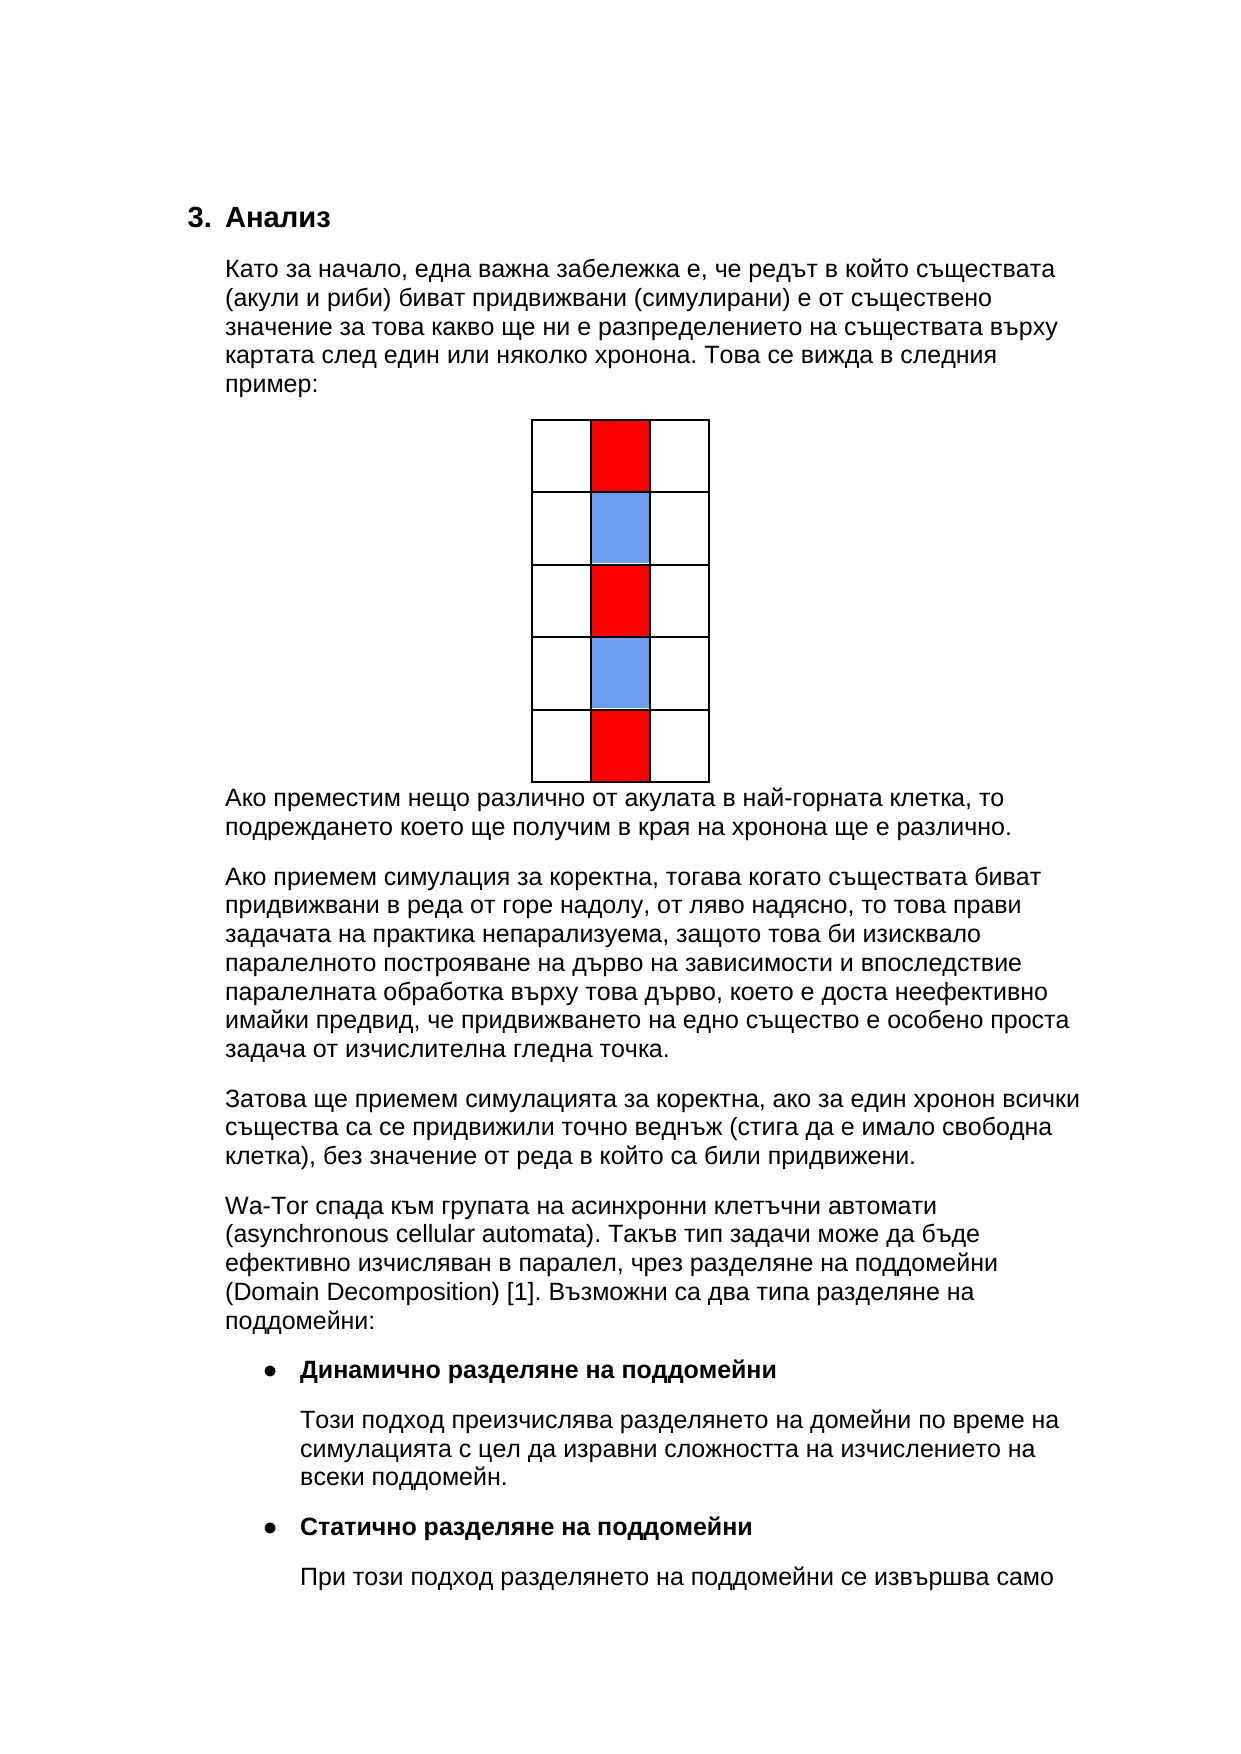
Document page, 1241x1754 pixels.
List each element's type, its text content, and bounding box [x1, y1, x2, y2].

text Като за начало, една важна забележка е, че редът в който съществата (акули и риби) биват придвижвани (симулирани) е от съществено значение за това какво ще ни е разпределението на съществата върху картата след един или няколко хронона. Това се вижда в следния пример: [225, 254, 1090, 398]
text Wa-Tor спада към групата на асинхронни клетъчни автомати (asynchronous cellular automata). Такъв тип задачи може да бъде ефективно изчисляван в паралел, чрез разделяне на поддомейни (Domain Decomposition) [1]. Възможни са два типа разделяне на поддомейни: [225, 1191, 1090, 1334]
table_header [651, 421, 708, 491]
text Този подход преизчислява разделянето на домейни по време на симулацията с цел да изравни сложността на изчислението на всеки поддомейн. [300, 1405, 1090, 1491]
table_cell [592, 566, 649, 636]
table_cell [533, 711, 590, 781]
table_cell [533, 493, 590, 563]
table_cell [533, 566, 590, 636]
list Анализ [187, 199, 1090, 233]
table_cell [592, 493, 649, 563]
table_cell [533, 638, 590, 708]
table_header [592, 421, 649, 491]
table_header [533, 421, 590, 491]
table_cell [651, 711, 708, 781]
list Статично разделяне на поддомейни [262, 1512, 1090, 1541]
text Ако приемем симулация за коректна, тогава когато съществата биват придвижвани в реда от горе надолу, от ляво надясно, то това прави задачата на практика непарализуема, защото това би изисквало паралелното построяване на дърво на зависимости и впоследствие паралелната обработка върху това дърво, което е доста неефективно имайки предвид, че придвижването на едно същество е особено проста задача от изчислителна гледна точка. [225, 861, 1090, 1063]
table_cell [651, 638, 708, 708]
table_cell [651, 566, 708, 636]
text При този подход разделянето на поддомейни се извършва само [300, 1561, 1090, 1590]
table_cell [592, 711, 649, 781]
text Затова ще приемем симулацията за коректна, ако за един хронон всички същества са се придвижили точно веднъж (стига да е имало свободна клетка), без значение от реда в който са били придвижени. [225, 1083, 1090, 1170]
table_cell [592, 638, 649, 708]
list Динамично разделяне на поддомейни [262, 1355, 1090, 1384]
table_cell [651, 493, 708, 563]
text Ако преместим нещо различно от акулата в най-горната клетка, то подреждането което ще получим в края на хронона ще е различно. [225, 783, 1090, 841]
